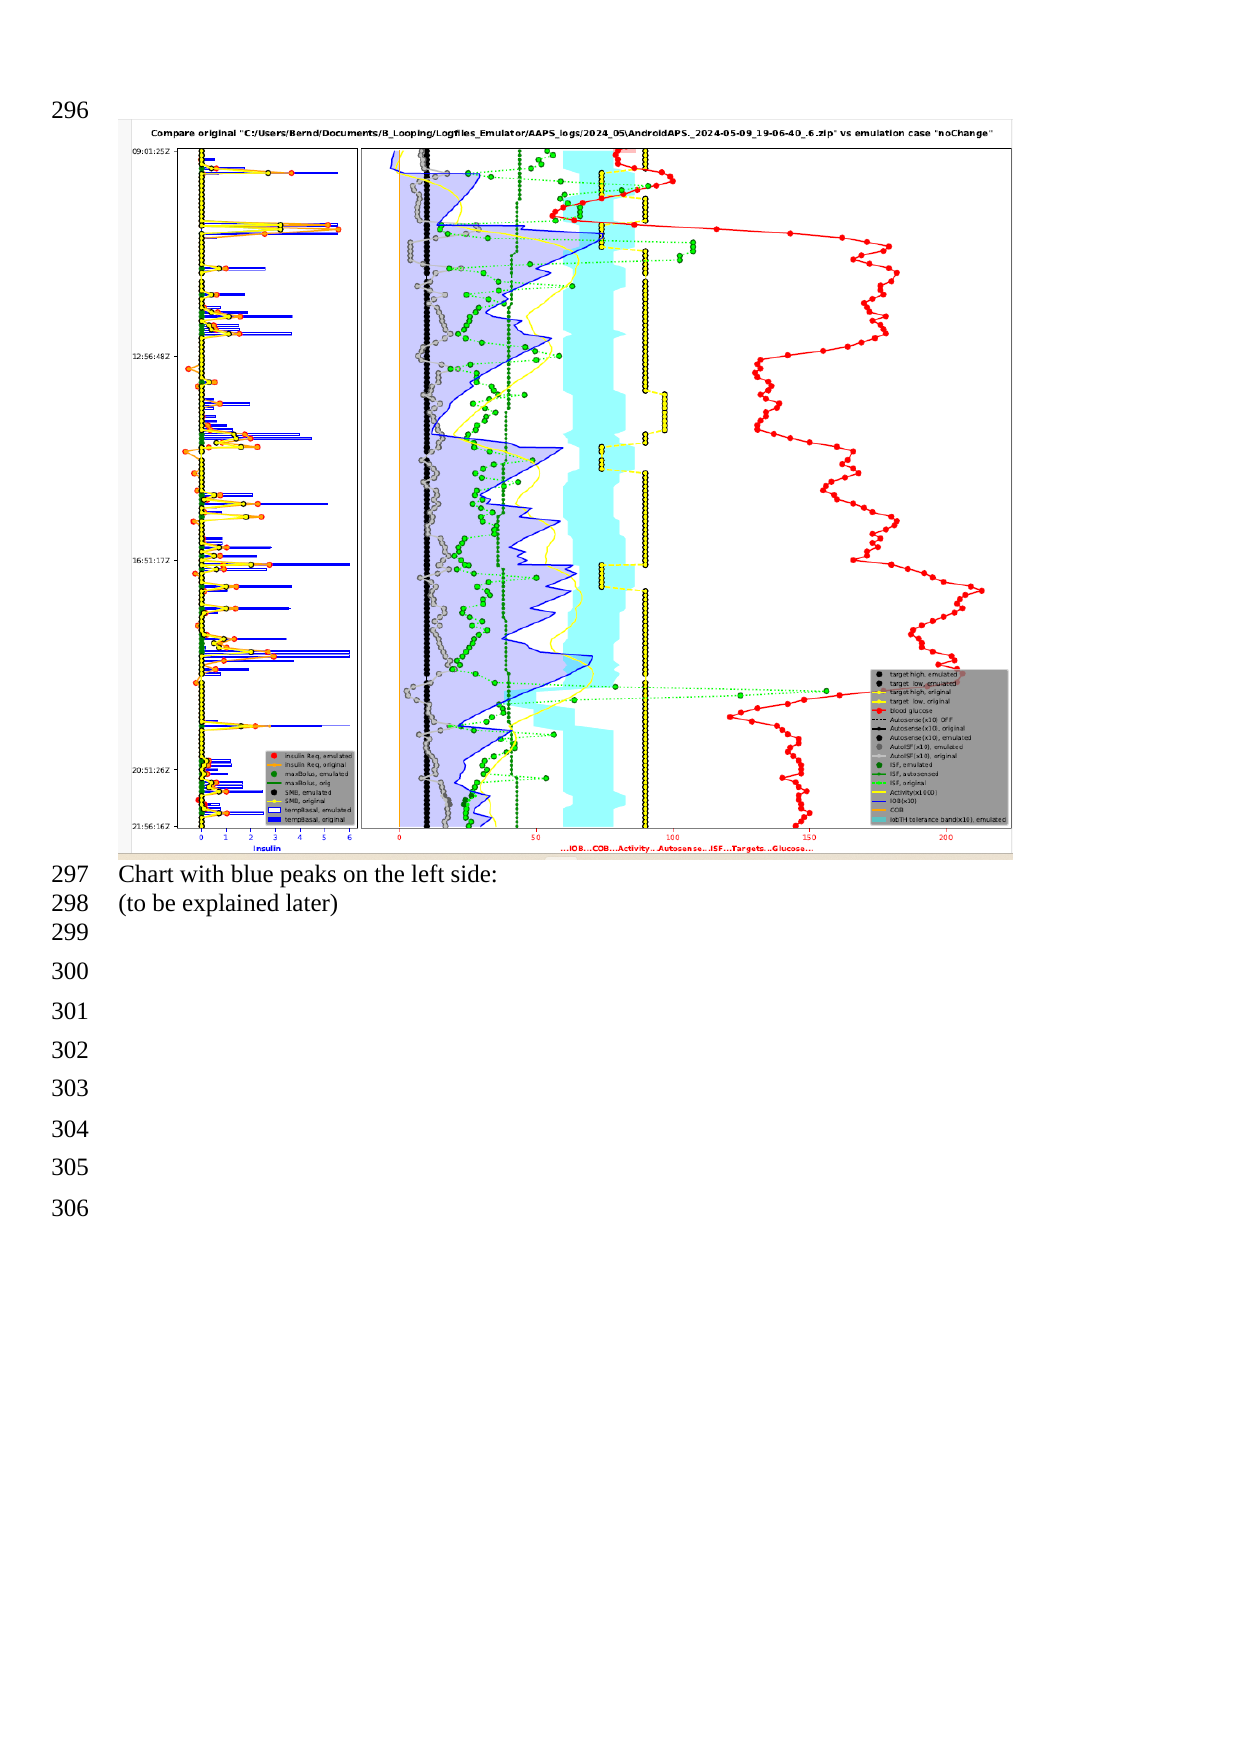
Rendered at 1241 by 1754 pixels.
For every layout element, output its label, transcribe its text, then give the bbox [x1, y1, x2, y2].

text Chart with blue peaks on the left side: [118, 859, 1122, 888]
text (to be explained later) [118, 888, 1122, 917]
